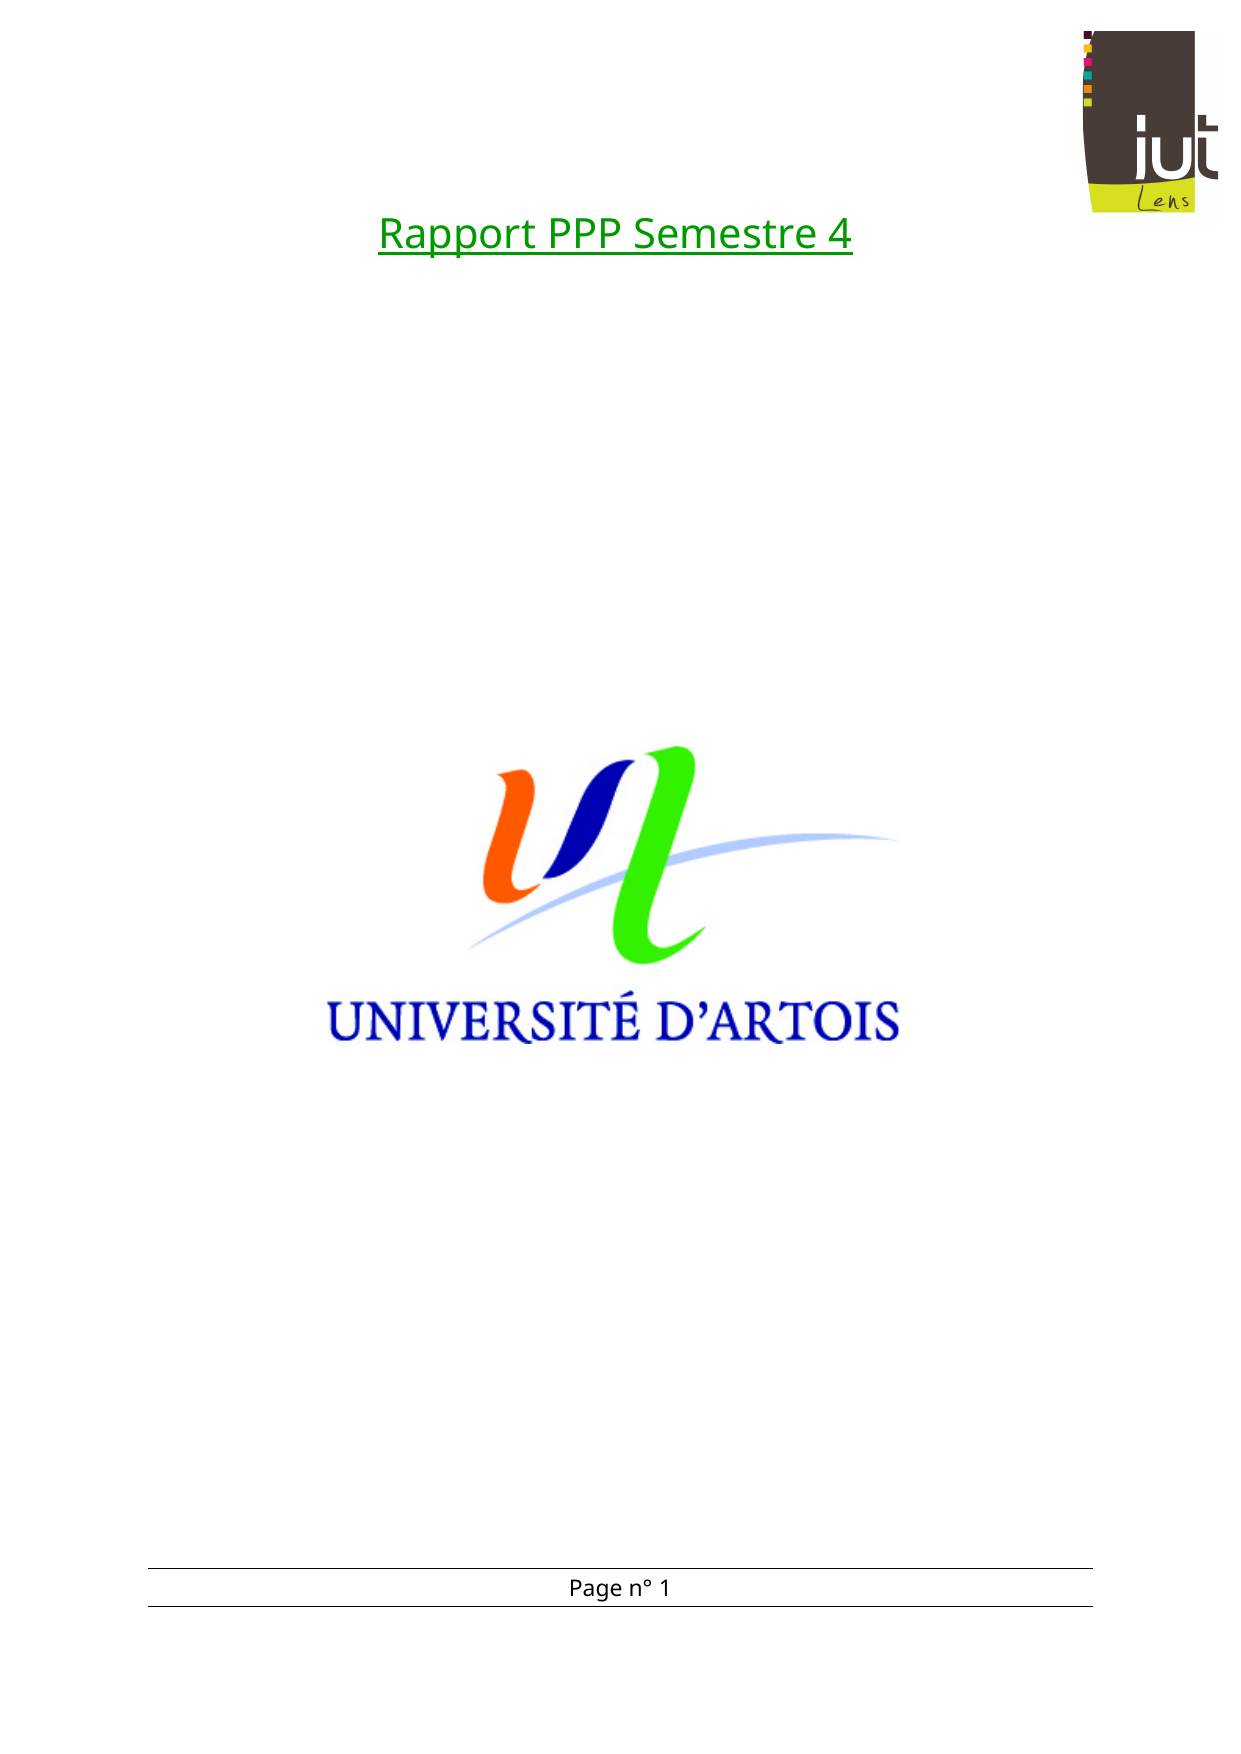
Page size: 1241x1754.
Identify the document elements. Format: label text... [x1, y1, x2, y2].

picture [1082, 31, 1219, 229]
picture [327, 746, 900, 1044]
title Rapport PPP Semestre 4 [148, 204, 1093, 261]
